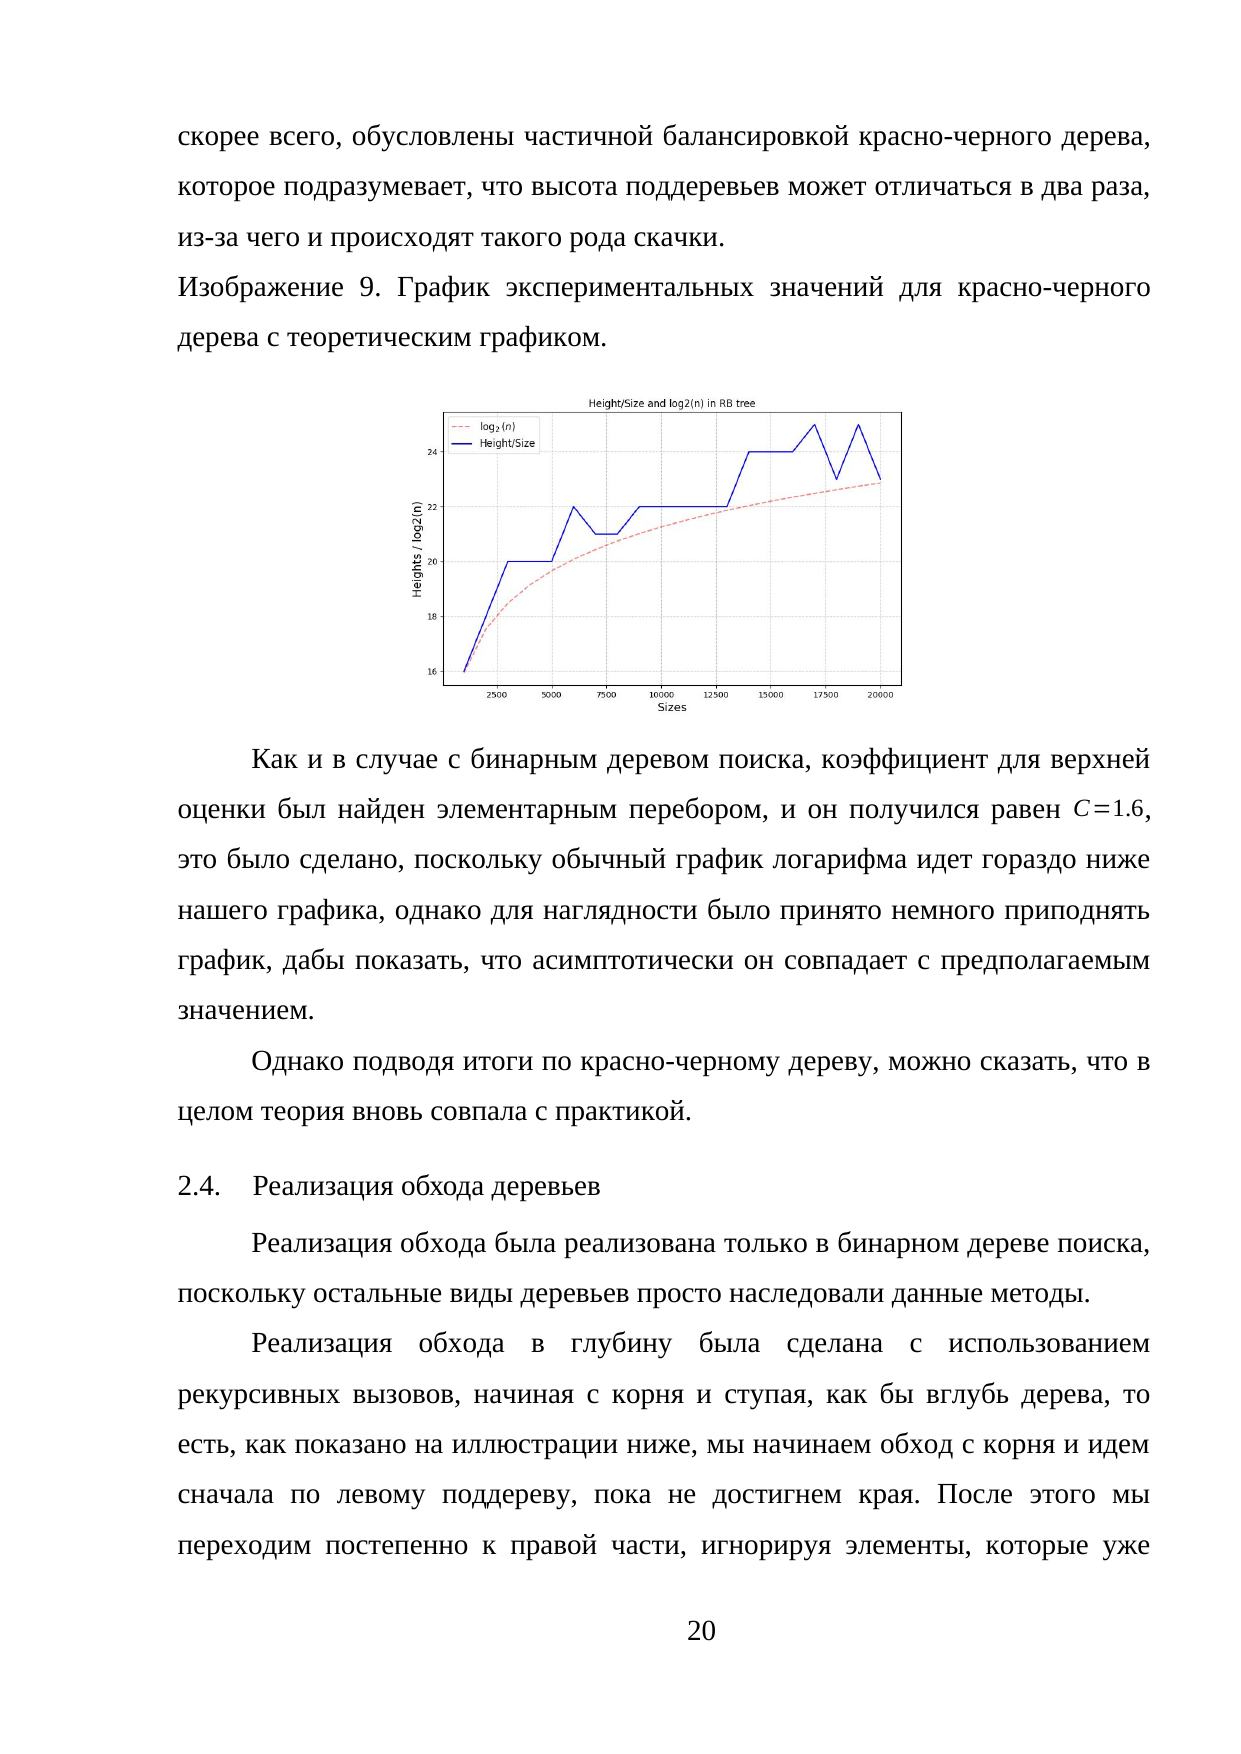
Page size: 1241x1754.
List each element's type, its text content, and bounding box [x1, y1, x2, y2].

subtitle Реализация обхода деревьев [177, 1168, 1152, 1202]
text Однако подводя итоги по красно-черному дереву, можно сказать, что в целом теория вновь совпала с практикой. [177, 1043, 1152, 1127]
text скорее всего, обусловлены частичной балансировкой красно-черного дерева, которое подразумевает, что высота поддеревьев может отличаться в два раза, из-за чего и происходят такого рода скачки. [177, 118, 1152, 252]
text Изображение 9. График экспериментальных значений для красно-черного дерева с теоретическим графиком. [177, 269, 1152, 353]
picture [369, 369, 960, 724]
text Реализация обхода в глубину была сделана с использованием рекурсивных вызовов, начиная с корня и ступая, как бы вглубь дерева, то есть, как показано на иллюстрации ниже, мы начинаем обход с корня и идем сначала по левому поддереву, пока не достигнем края. После этого мы переходим постепенно к правой части, игнорируя элементы, которые уже [177, 1326, 1152, 1560]
text Как и в случае с бинарным деревом поиска, коэффициент для верхней оценки был найден элементарным перебором, и он получился равен , это было сделано, поскольку обычный график логарифма идет гораздо ниже нашего графика, однако для наглядности было принято немного приподнять график, дабы показать, что асимптотически он совпадает с предполагаемым значением. [177, 741, 1152, 1026]
text Реализация обхода была реализована только в бинарном дереве поиска, поскольку остальные виды деревьев просто наследовали данные методы. [177, 1225, 1152, 1309]
